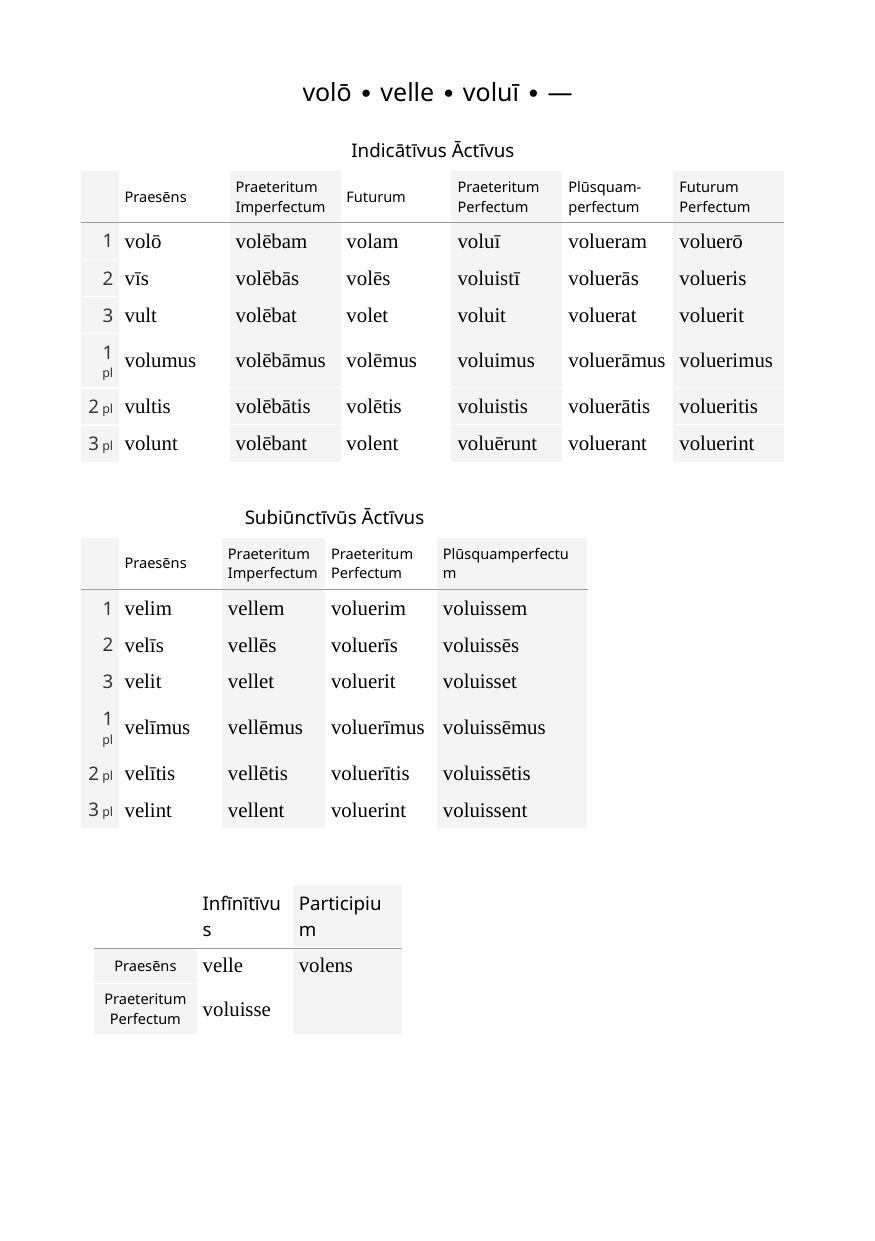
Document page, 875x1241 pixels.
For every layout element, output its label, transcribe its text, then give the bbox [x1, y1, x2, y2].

table_header [94, 885, 197, 947]
table_cell 1 pl [81, 334, 119, 387]
table_cell volam [341, 223, 451, 259]
table_cell voluerātis [563, 388, 673, 424]
table_cell volēs [341, 259, 451, 296]
table_cell volō [119, 223, 229, 259]
table_cell Praeteritum Imperfectum [222, 538, 325, 589]
table_cell velit [119, 663, 222, 700]
table_cell velle [197, 949, 293, 983]
table_cell volēbās [230, 259, 341, 296]
table_header Infīnītīvus [197, 885, 293, 947]
table_cell 1 [81, 590, 119, 626]
table_cell Praeteritum Perfectum [325, 538, 437, 589]
table_header Indicātīvus Āctīvus [81, 129, 784, 171]
table_cell voluērunt [451, 425, 562, 462]
table_cell vellēs [222, 626, 325, 663]
table_cell voluerītis [325, 754, 437, 791]
table_cell volueritis [673, 388, 784, 424]
table_cell 3 pl [81, 791, 119, 828]
table_cell Futurum [341, 171, 451, 222]
table_cell volent [341, 425, 451, 462]
table_cell voluerit [325, 663, 437, 700]
text volō ∙ velle ∙ voluī ∙ — [81, 75, 793, 109]
table_cell velīmus [119, 700, 222, 754]
table_cell voluissēs [437, 626, 587, 663]
table_cell 1 [81, 223, 119, 259]
table_cell 2 [81, 626, 119, 663]
table_cell voluistī [451, 259, 562, 296]
table_cell velint [119, 791, 222, 828]
table_cell volēmus [341, 333, 451, 387]
table_cell vellēmus [222, 700, 325, 754]
table_cell 2 [81, 260, 119, 296]
table_cell 2 pl [81, 754, 119, 791]
table_cell voluerimus [673, 333, 784, 387]
table_cell voluerat [563, 296, 673, 333]
table_cell vultis [119, 388, 229, 424]
table_cell 3 [81, 663, 119, 700]
table_cell vīs [119, 259, 229, 296]
table_cell Praeteritum Imperfectum [230, 171, 341, 222]
table_cell velim [119, 590, 222, 626]
table_cell Futurum Perfectum [673, 171, 784, 222]
table_cell volēbāmus [230, 333, 341, 387]
table_header [81, 879, 794, 1040]
table_cell volēbātis [230, 388, 341, 424]
table_cell volens [293, 949, 402, 983]
table_cell voluit [451, 296, 562, 333]
table_cell 3 pl [81, 426, 119, 462]
table_cell voluerīmus [325, 700, 437, 754]
table_cell Praesēns [119, 171, 229, 222]
table_cell voluerint [673, 425, 784, 462]
table_cell volunt [119, 425, 229, 462]
table_cell voluisset [437, 663, 587, 700]
table_cell 1 pl [81, 700, 119, 754]
table_cell voluerim [325, 590, 437, 626]
table_cell volēbat [230, 296, 341, 333]
table_cell volet [341, 296, 451, 333]
table_cell Praesēns [119, 538, 222, 589]
table_cell volēbant [230, 425, 341, 462]
table_cell voluī [451, 223, 562, 259]
table_cell velītis [119, 754, 222, 791]
table_header Subiūnctīvūs Āctīvus [81, 496, 587, 538]
table_cell velīs [119, 626, 222, 663]
table_header Participium [293, 885, 402, 947]
table_cell voluerant [563, 425, 673, 462]
table_cell voluerit [673, 296, 784, 333]
table_cell 2 pl [81, 389, 119, 424]
table_cell [81, 171, 119, 222]
table_cell voluissem [437, 590, 587, 626]
table_cell voluimus [451, 333, 562, 387]
table_cell Praeteritum Perfectum [94, 984, 197, 1034]
table_cell [293, 983, 402, 1034]
table_cell Praeteritum Perfectum [451, 171, 562, 222]
table_cell [81, 538, 119, 589]
table_cell voluerīs [325, 626, 437, 663]
table_cell voluissent [437, 791, 587, 828]
table_cell voluissētis [437, 754, 587, 791]
table_cell voluissēmus [437, 700, 587, 754]
table_cell voluerō [673, 223, 784, 259]
table_cell voluerint [325, 791, 437, 828]
table_cell voluerāmus [563, 333, 673, 387]
table_cell voluisse [197, 983, 293, 1034]
table_cell Plūsquam-perfectum [563, 171, 673, 222]
table_cell Plūsquamperfectum [437, 538, 587, 589]
table_cell 3 [81, 297, 119, 333]
table_cell vellem [222, 590, 325, 626]
table_cell voluistis [451, 388, 562, 424]
table_cell volueram [563, 223, 673, 259]
table_cell volētis [341, 388, 451, 424]
table_cell vult [119, 296, 229, 333]
table_cell Praesēns [94, 949, 197, 983]
table_cell volumus [119, 333, 229, 387]
table_cell volēbam [230, 223, 341, 259]
table_cell volueris [673, 259, 784, 296]
table_cell voluerās [563, 259, 673, 296]
table_cell vellet [222, 663, 325, 700]
table_cell vellent [222, 791, 325, 828]
table_cell vellētis [222, 754, 325, 791]
